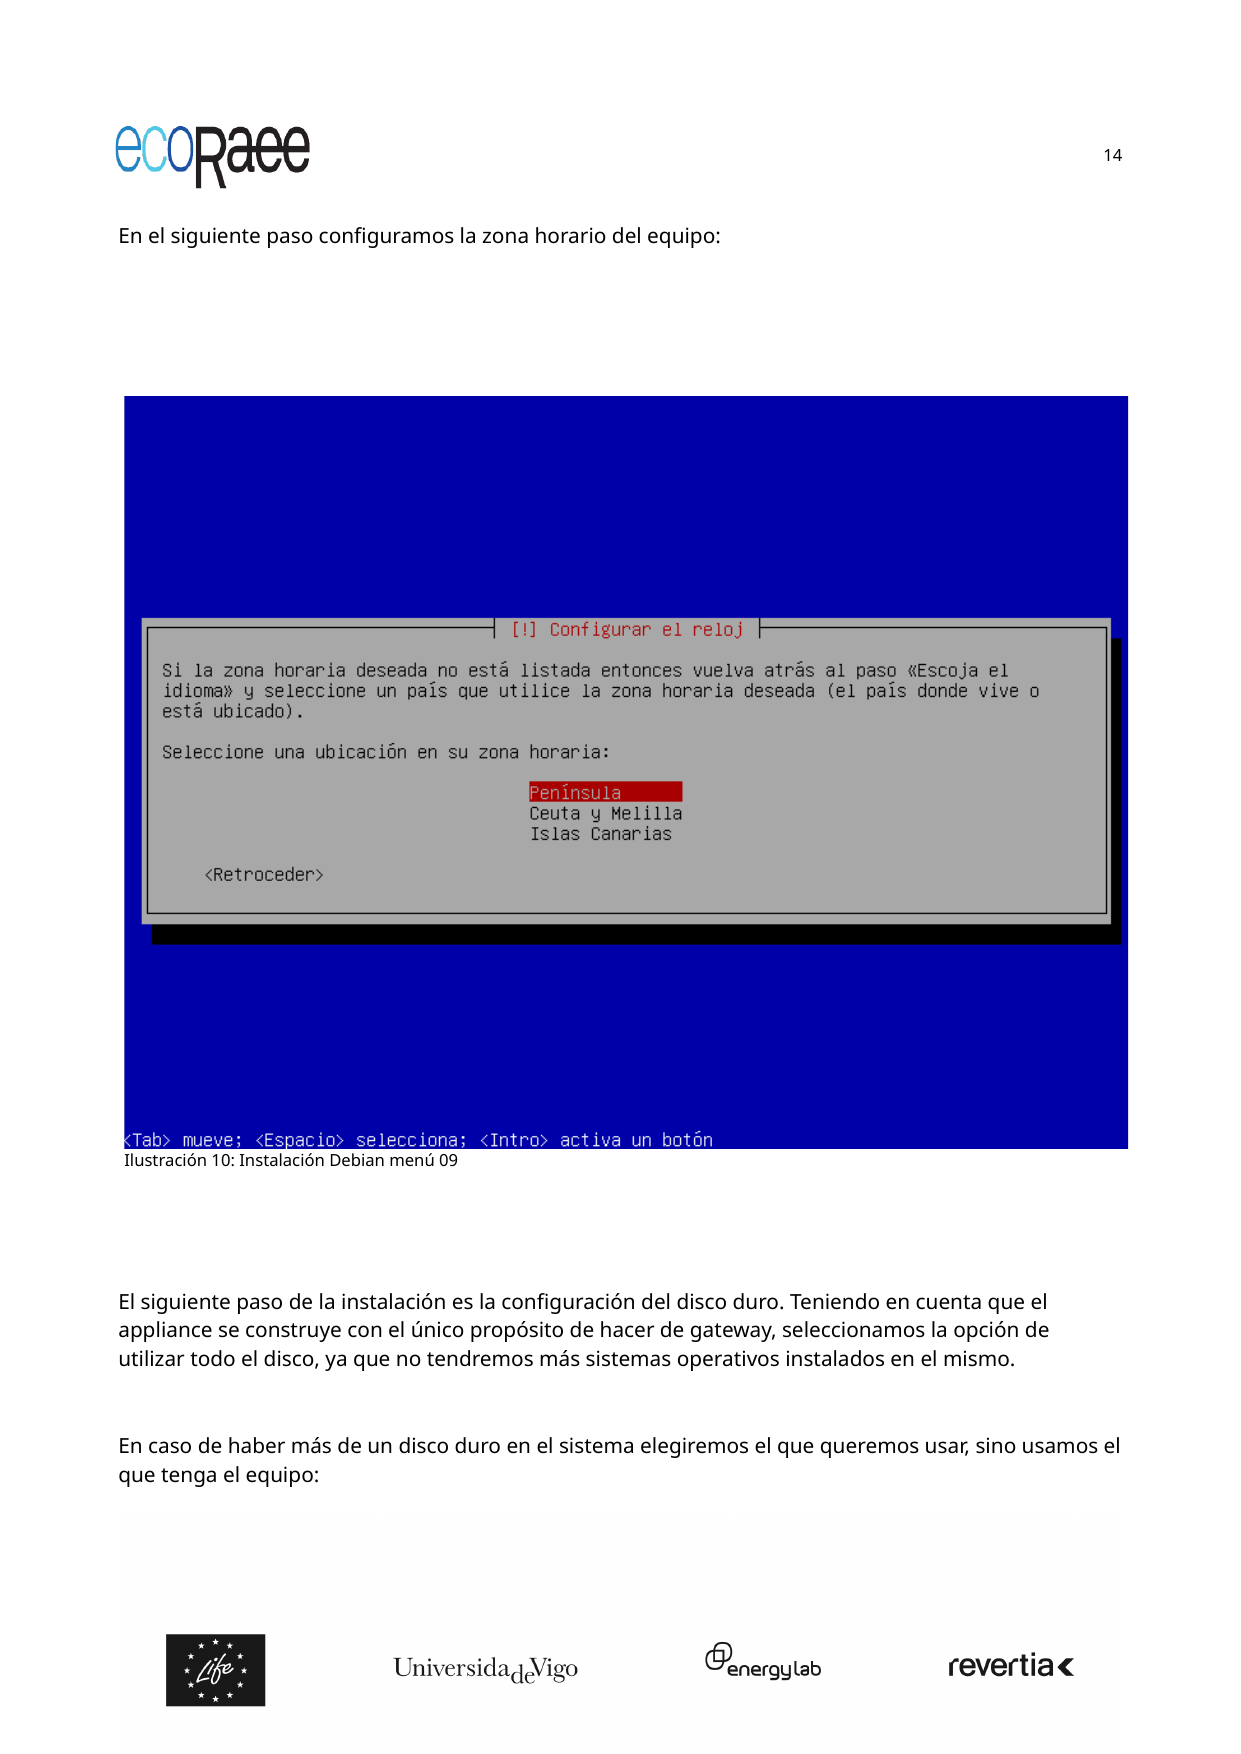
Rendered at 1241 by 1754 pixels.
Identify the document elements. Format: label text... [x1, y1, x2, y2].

text En caso de haber más de un disco duro en el sistema elegiremos el que queremos usar, sino usamos el que tenga el equipo: [118, 1432, 1122, 1488]
text En el siguiente paso configuramos la zona horario del equipo: [118, 221, 1122, 250]
picture [124, 396, 1129, 1149]
text El siguiente paso de la instalación es la configuración del disco duro. Teniendo en cuenta que el appliance se construye con el único propósito de hacer de gateway, seleccionamos la opción de utilizar todo el disco, ya que no tendremos más sistemas operativos instalados en el mismo. [118, 1287, 1122, 1372]
picture [114, 124, 311, 190]
text Ilustración 10: Instalación Debian menú 09 [124, 1149, 1122, 1171]
picture [118, 1514, 1123, 1754]
